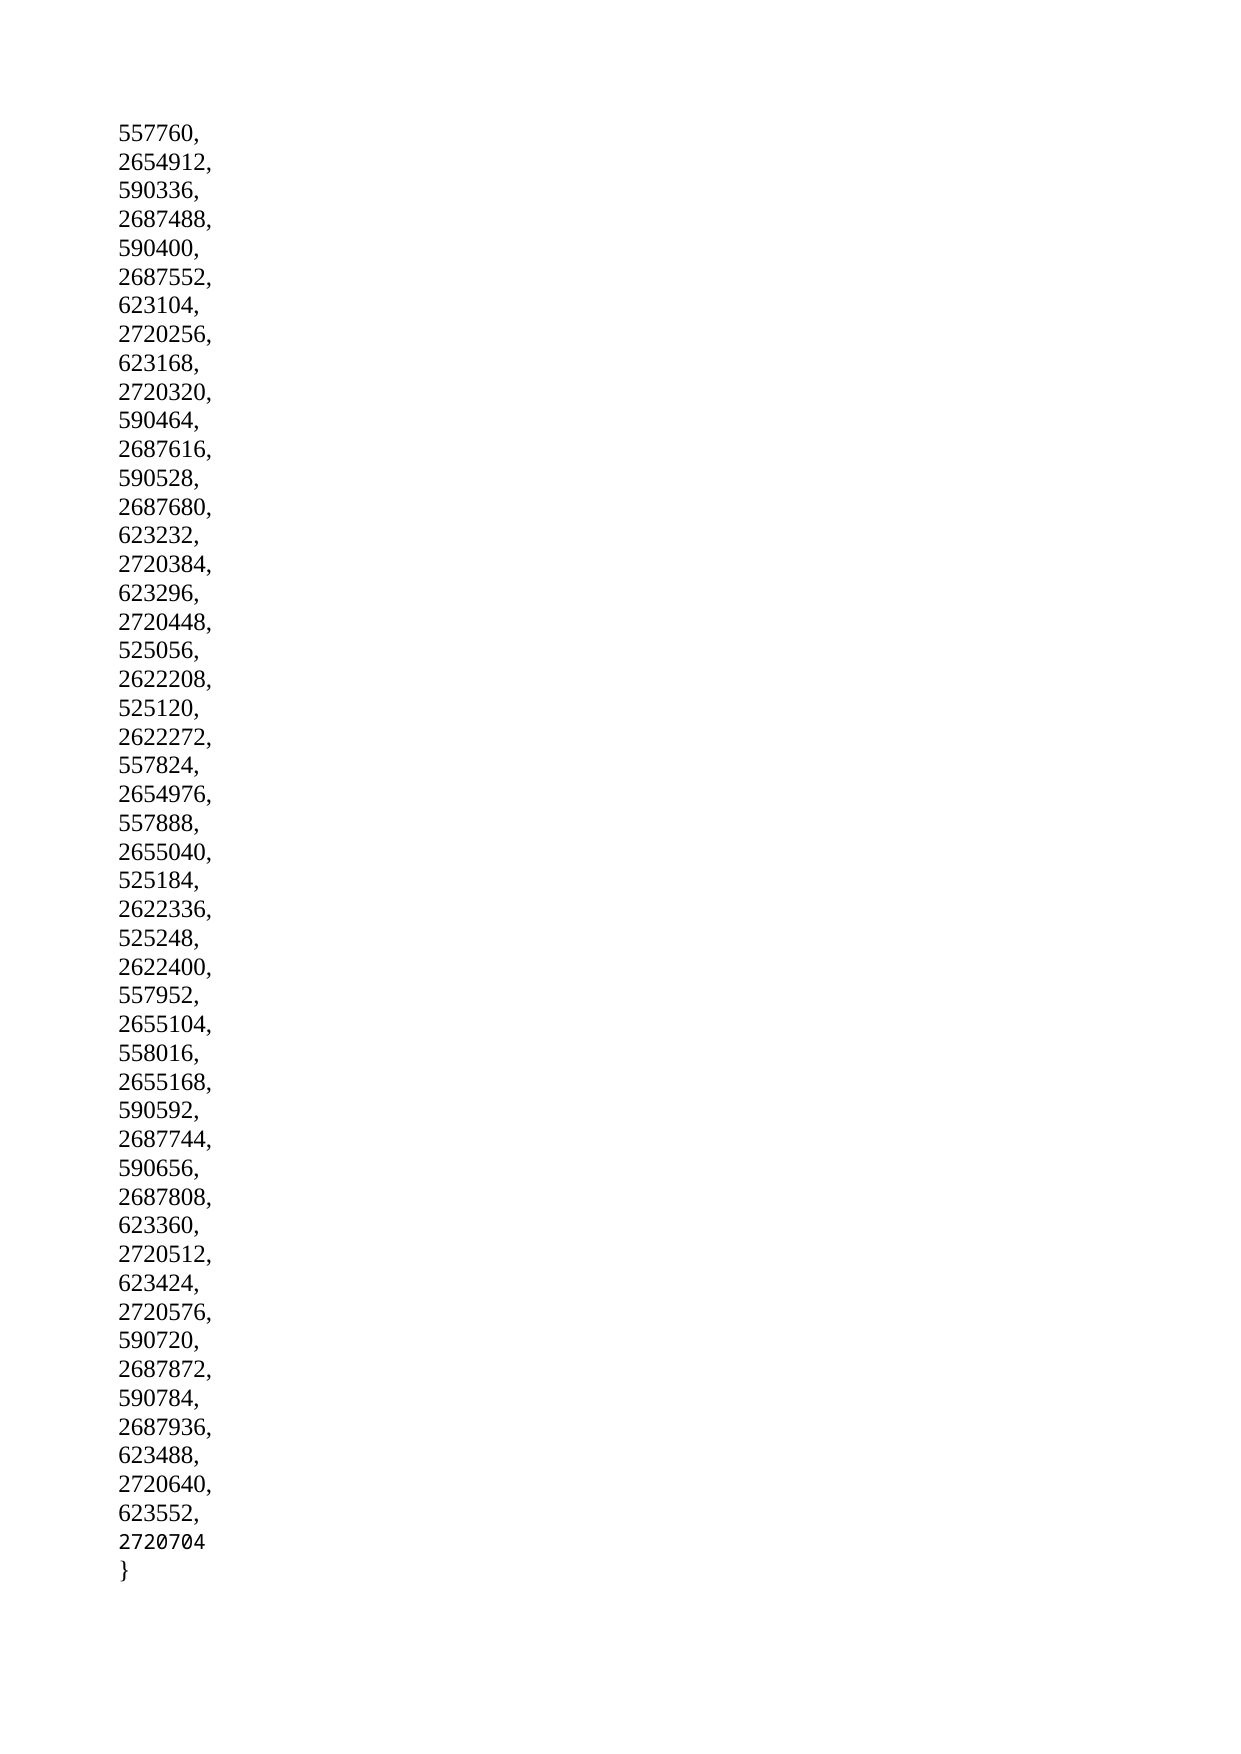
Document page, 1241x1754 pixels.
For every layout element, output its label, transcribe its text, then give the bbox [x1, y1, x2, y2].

text 2720384, [118, 549, 1122, 578]
text 590464, [118, 406, 1122, 434]
text 557760, [118, 118, 1122, 147]
text 623168, [118, 348, 1122, 377]
text 2687488, [118, 204, 1122, 233]
text 525056, [118, 636, 1122, 664]
text 2622336, [118, 894, 1122, 923]
text 2687808, [118, 1182, 1122, 1211]
text 590656, [118, 1153, 1122, 1182]
text 590336, [118, 176, 1122, 204]
text 623296, [118, 578, 1122, 607]
text 2687936, [118, 1412, 1122, 1441]
text 2655168, [118, 1067, 1122, 1096]
text 2687680, [118, 492, 1122, 521]
text 2720576, [118, 1297, 1122, 1326]
text 2720320, [118, 377, 1122, 406]
text 590400, [118, 233, 1122, 262]
text 2687616, [118, 434, 1122, 463]
text 623360, [118, 1211, 1122, 1239]
text 2622400, [118, 952, 1122, 981]
text 2622208, [118, 664, 1122, 693]
text 2687744, [118, 1124, 1122, 1153]
text 2654976, [118, 779, 1122, 808]
text 590528, [118, 463, 1122, 492]
text 558016, [118, 1038, 1122, 1067]
text 2687552, [118, 262, 1122, 291]
text 623552, [118, 1498, 1122, 1527]
text 623232, [118, 521, 1122, 549]
text 623104, [118, 291, 1122, 319]
text 557888, [118, 808, 1122, 837]
text } [118, 1555, 1122, 1584]
text 525184, [118, 866, 1122, 894]
text 2720256, [118, 319, 1122, 348]
text 590720, [118, 1326, 1122, 1354]
text 2720704 [118, 1527, 1122, 1555]
text 525120, [118, 693, 1122, 722]
text 2720640, [118, 1469, 1122, 1498]
text 2655104, [118, 1009, 1122, 1038]
text 557952, [118, 981, 1122, 1009]
text 2720448, [118, 607, 1122, 636]
text 2622272, [118, 722, 1122, 751]
text 623424, [118, 1268, 1122, 1297]
text 2687872, [118, 1354, 1122, 1383]
text 525248, [118, 923, 1122, 952]
text 2720512, [118, 1239, 1122, 1268]
text 2655040, [118, 837, 1122, 866]
text 623488, [118, 1441, 1122, 1469]
text 590592, [118, 1096, 1122, 1124]
text 2654912, [118, 147, 1122, 176]
text 557824, [118, 751, 1122, 779]
text 590784, [118, 1383, 1122, 1412]
